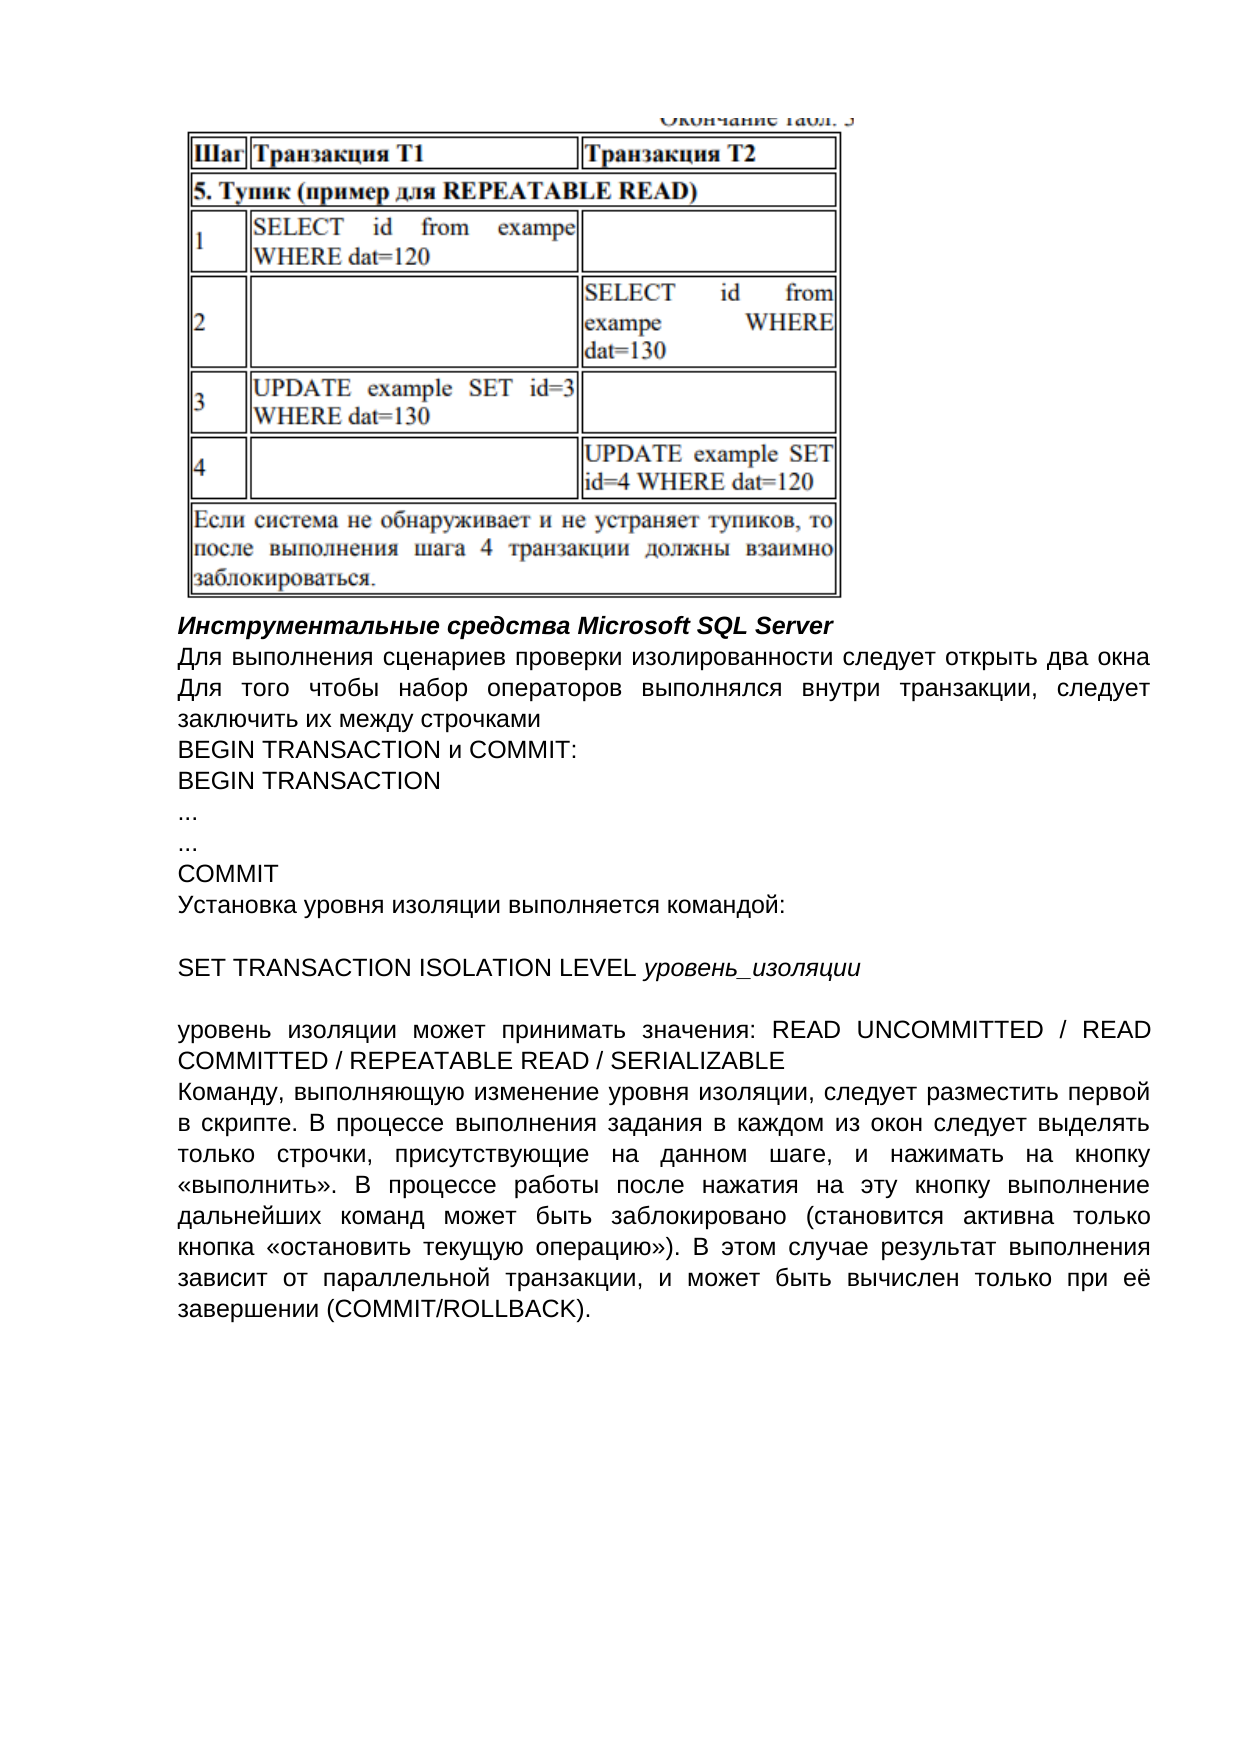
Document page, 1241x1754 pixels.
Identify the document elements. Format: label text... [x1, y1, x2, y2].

list SET TRANSACTION ISOLATION LEVEL уровень_изоляции [177, 952, 1152, 981]
picture [177, 118, 854, 609]
list Инструментальные средства Microsoft SQL Server [177, 611, 1152, 640]
list Установка уровня изоляции выполняется командой: [177, 890, 1152, 919]
list BEGIN TRANSACTION [177, 766, 1152, 795]
list BEGIN TRANSACTION и COMMIT: [177, 735, 1152, 764]
list COMMIT [177, 859, 1152, 888]
list уровень изоляции может принимать значения: READ UNCOMMITTED / READ COMMITTED / REPEATABLE READ / SERIALIZABLE [177, 1014, 1152, 1074]
list Для выполнения сценариев проверки изолированности следует открыть два окна Для того чтобы набор операторов выполнялся внутри транзакции, следует заключить их между строчками [177, 642, 1152, 733]
list ... [177, 797, 1152, 826]
list ... [177, 828, 1152, 857]
list Команду, выполняющую изменение уровня изоляции, следует разместить первой в скрипте. В процессе выполнения задания в каждом из окон следует выделять только строчки, присутствующие на данном шаге, и нажимать на кнопку «выполнить». В процессе работы после нажатия на эту кнопку выполнение дальнейших команд может быть заблокировано (становится активна только кнопка «остановить текущую операцию»). В этом случае результат выполнения зависит от параллельной транзакции, и может быть вычислен только при её завершении (COMMIT/ROLLBACK). [177, 1077, 1152, 1323]
